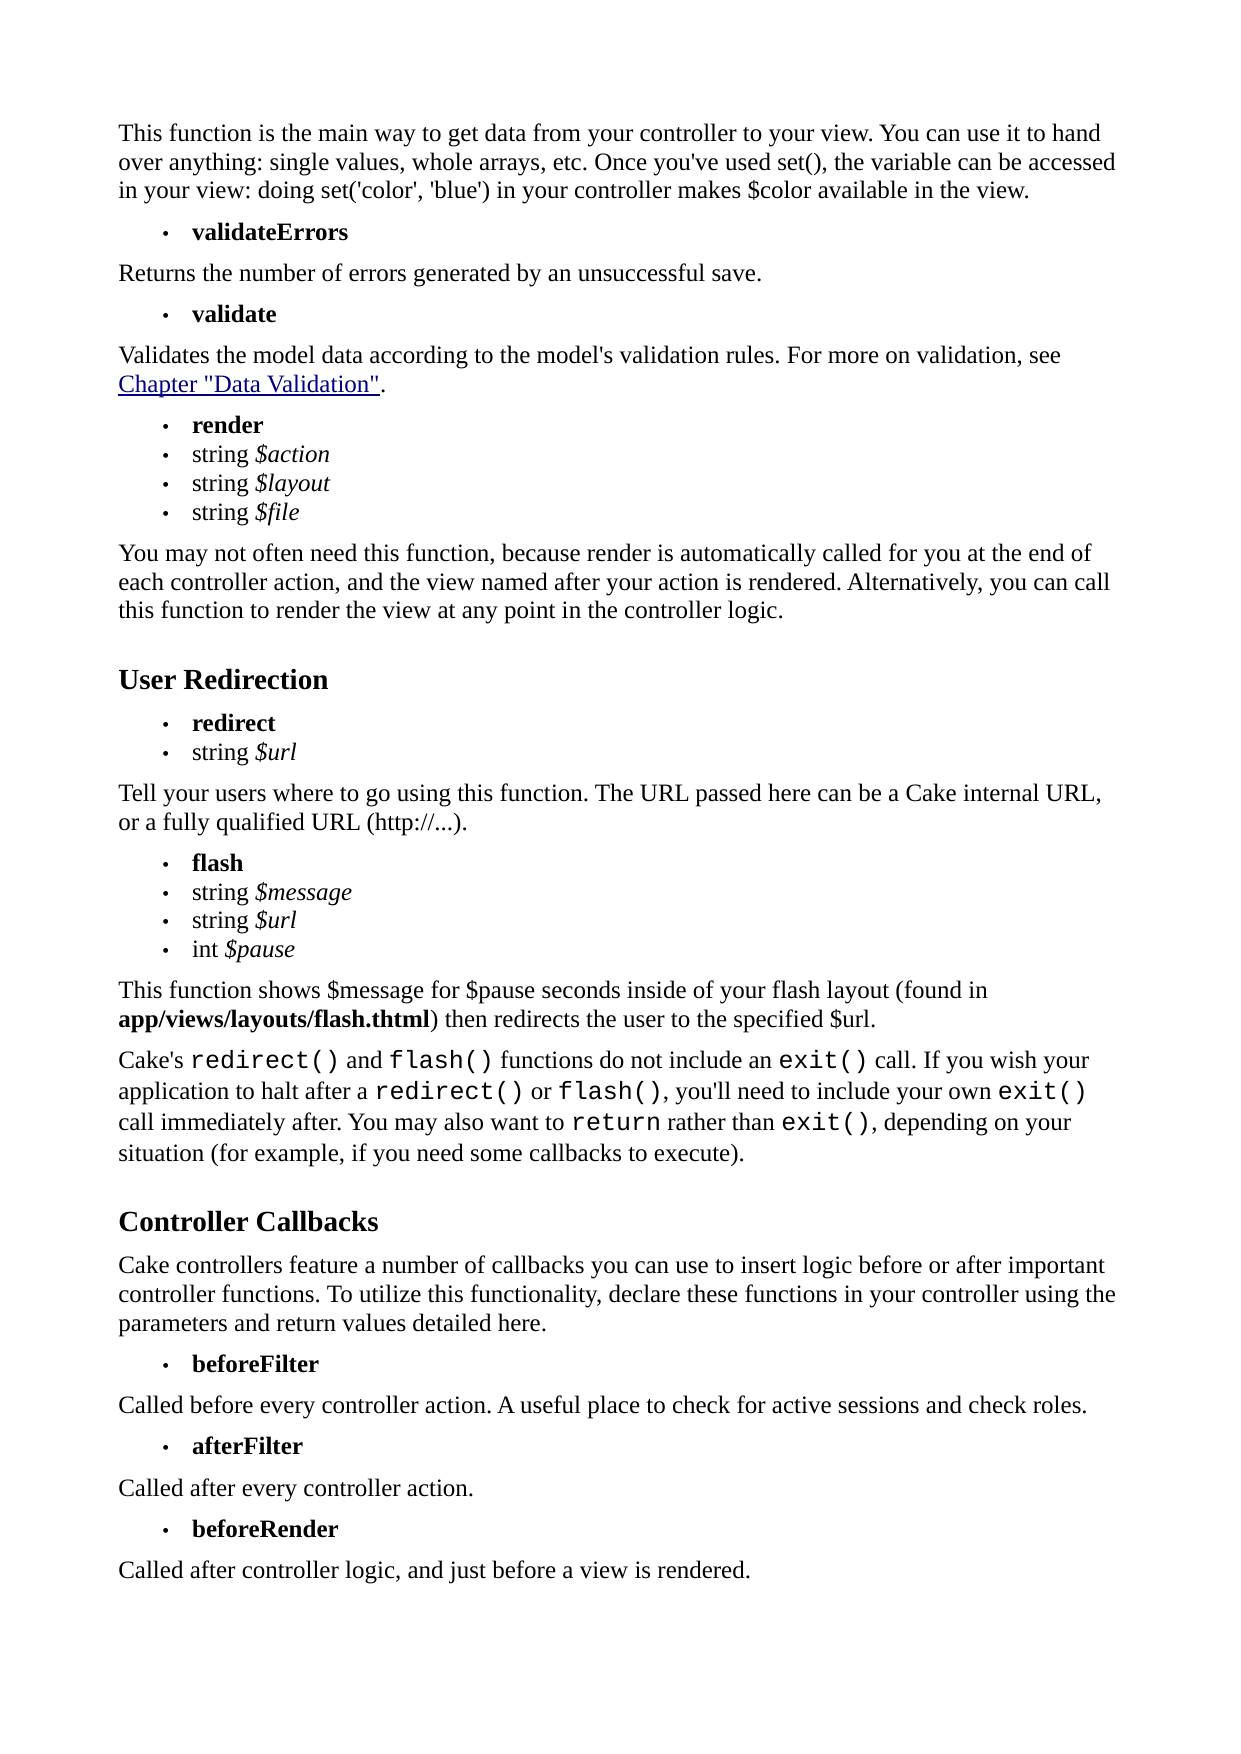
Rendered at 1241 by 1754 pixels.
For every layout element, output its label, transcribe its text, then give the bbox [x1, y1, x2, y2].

list validateErrors [162, 217, 1122, 246]
text Called before every controller action. A useful place to check for active sessions and check roles. [118, 1390, 1122, 1419]
list afterFilter [162, 1431, 1122, 1460]
list beforeRender [162, 1514, 1122, 1543]
text This function shows $message for $pause seconds inside of your flash layout (found in app/views/layouts/flash.thtml) then redirects the user to the specified $url. [118, 975, 1122, 1033]
list string $file [162, 497, 1122, 526]
list validate [162, 299, 1122, 328]
text Called after controller logic, and just before a view is rendered. [118, 1555, 1122, 1584]
text This function is the main way to get data from your controller to your view. You can use it to hand over anything: single values, whole arrays, etc. Once you've used set(), the variable can be accessed in your view: doing set('color', 'blue') in your controller makes $color available in the view. [118, 118, 1122, 204]
list render [162, 411, 1122, 439]
subtitle Controller Callbacks [118, 1204, 1122, 1238]
list beforeFilter [162, 1349, 1122, 1378]
list redirect [162, 708, 1122, 737]
text Tell your users where to go using this function. The URL passed here can be a Cake internal URL, or a fully qualified URL (http://...). [118, 778, 1122, 835]
text Cake controllers feature a number of callbacks you can use to insert logic before or after important controller functions. To utilize this functionality, declare these functions in your controller using the parameters and return values detailed here. [118, 1250, 1122, 1336]
list int $pause [162, 934, 1122, 963]
text Called after every controller action. [118, 1473, 1122, 1501]
subtitle User Redirection [118, 662, 1122, 695]
list string $message [162, 877, 1122, 905]
text You may not often need this function, because render is automatically called for you at the end of each controller action, and the view named after your action is rendered. Alternatively, you can call this function to render the view at any point in the controller logic. [118, 538, 1122, 624]
text Returns the number of errors generated by an unsuccessful save. [118, 258, 1122, 287]
list flash [162, 848, 1122, 877]
list string $layout [162, 468, 1122, 497]
list string $url [162, 737, 1122, 765]
list string $action [162, 439, 1122, 468]
list string $url [162, 905, 1122, 934]
text Validates the model data according to the model's validation rules. For more on validation, see Chapter "Data Validation". [118, 341, 1122, 398]
text Cake's redirect() and flash() functions do not include an exit() call. If you wish your application to halt after a redirect() or flash(), you'll need to include your own exit() call immediately after. You may also want to return rather than exit(), depending on your situation (for example, if you need some callbacks to execute). [118, 1045, 1122, 1167]
